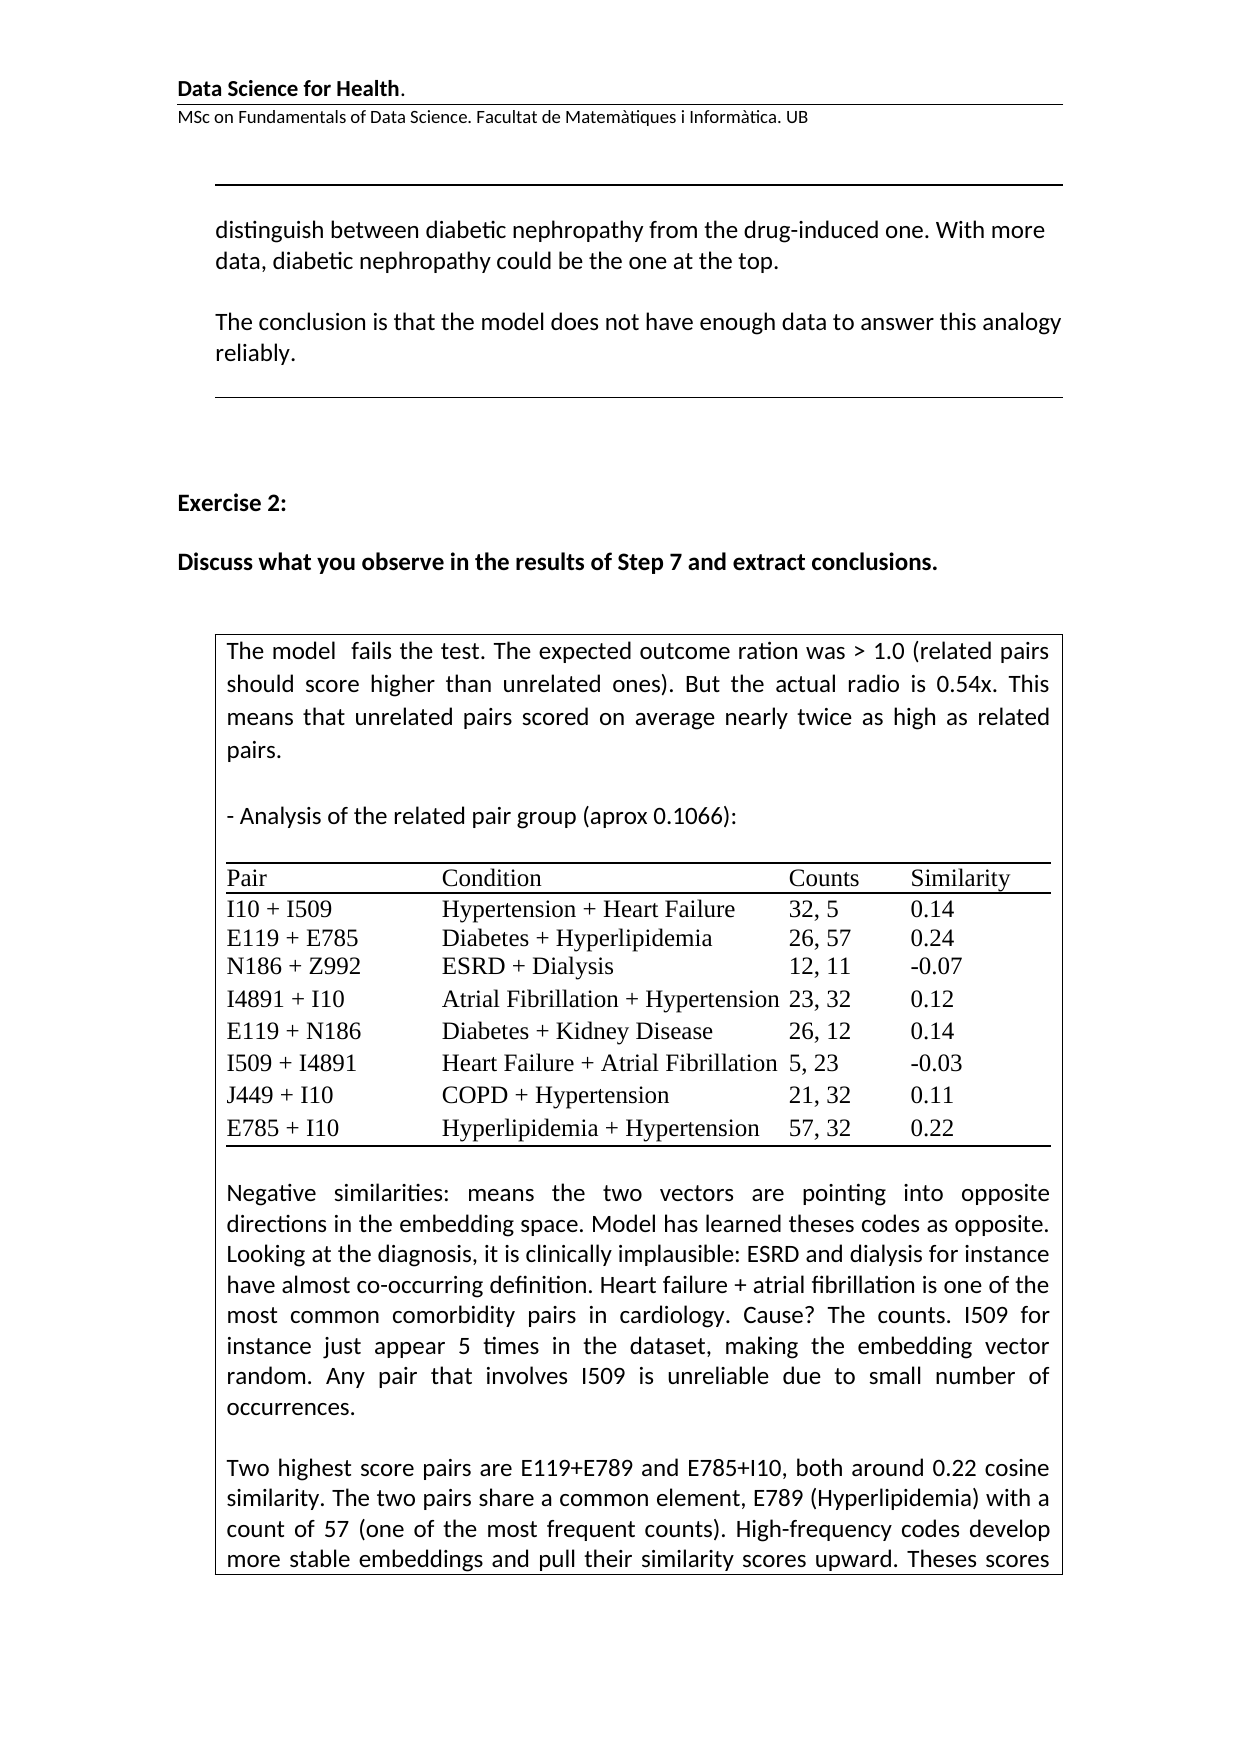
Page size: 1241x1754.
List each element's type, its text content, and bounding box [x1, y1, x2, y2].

table_cell I10 + I509 [226, 894, 442, 923]
text Discuss what you observe in the results of Step 7 and extract conclusions. [177, 546, 1063, 577]
table_cell 0.22 [910, 1113, 1051, 1145]
table_cell I4891 + I10 [226, 984, 442, 1016]
table_cell Hypertension + Heart Failure [442, 894, 789, 923]
table_header Condition [442, 864, 789, 892]
table_cell Diabetes + Kidney Disease [442, 1016, 789, 1048]
table_cell 26, 12 [789, 1016, 910, 1048]
table_cell Hyperlipidemia + Hypertension [442, 1113, 789, 1145]
table_cell 0.14 [910, 894, 1051, 923]
table_cell N186 + Z992 [226, 951, 442, 984]
table_header Similarity [910, 864, 1051, 892]
table_cell E785 + I10 [226, 1113, 442, 1145]
table_cell Atrial Fibrillation + Hypertension [442, 984, 789, 1016]
table_cell -0.03 [910, 1048, 1051, 1081]
table_cell Diabetes + Hyperlipidemia [442, 923, 789, 951]
table_cell 32, 5 [789, 894, 910, 923]
table_cell 0.11 [910, 1081, 1051, 1113]
table_cell E119 + N186 [226, 1016, 442, 1048]
table_cell ESRD + Dialysis [442, 951, 789, 984]
table_cell I509 + I4891 [226, 1048, 442, 1081]
table_cell 0.14 [910, 1016, 1051, 1048]
table_cell 12, 11 [789, 951, 910, 984]
table_header Counts [789, 864, 910, 892]
text Exercise 2: [177, 487, 1063, 517]
table_cell 5, 23 [789, 1048, 910, 1081]
table_header Pair [226, 864, 442, 892]
table_header The model fails the test. The expected outcome ration was > 1.0 (related pairs should score higher than unrelated ones). But the actual radio is 0.54x. This means that unrelated pairs scored on average nearly twice as high as related pairs. - Analysis of the related pair group (aprox 0.1066): Negative similarities: means the two vectors are pointing into opposite directions in the embedding space. Model has learned theses codes as opposite. Looking at the diagnosis, it is clinically implausible: ESRD and dialysis for instance have almost co-occurring definition. Heart failure + atrial fibrillation is one of the most common comorbidity pairs in cardiology. Cause? The counts. I509 for instance just appear 5 times in the dataset, making the embedding vector random. Any pair that involves I509 is unreliable due to small number of occurrences. Two highest score pairs are E119+E789 and E785+I10, both around 0.22 cosine similarity. The two pairs share a common element, E789 (Hyperlipidemia) with a count of 57 (one of the most frequent counts). High-frequency codes develop more stable embeddings and pull their similarity scores upward. Theses scores [216, 635, 1062, 1574]
table_cell 57, 32 [789, 1113, 910, 1145]
table_header distinguish between diabetic nephropathy from the drug-induced one. With more data, diabetic nephropathy could be the one at the top. The conclusion is that the model does not have enough data to answer this analogy reliably. [215, 186, 1062, 396]
table_cell 21, 32 [789, 1081, 910, 1113]
table_cell Heart Failure + Atrial Fibrillation [442, 1048, 789, 1081]
table_cell -0.07 [910, 951, 1051, 984]
table_cell 26, 57 [789, 923, 910, 951]
table_cell 0.12 [910, 984, 1051, 1016]
table_cell 23, 32 [789, 984, 910, 1016]
table_cell J449 + I10 [226, 1081, 442, 1113]
table_cell 0.24 [910, 923, 1051, 951]
table_cell COPD + Hypertension [442, 1081, 789, 1113]
table_cell E119 + E785 [226, 923, 442, 951]
